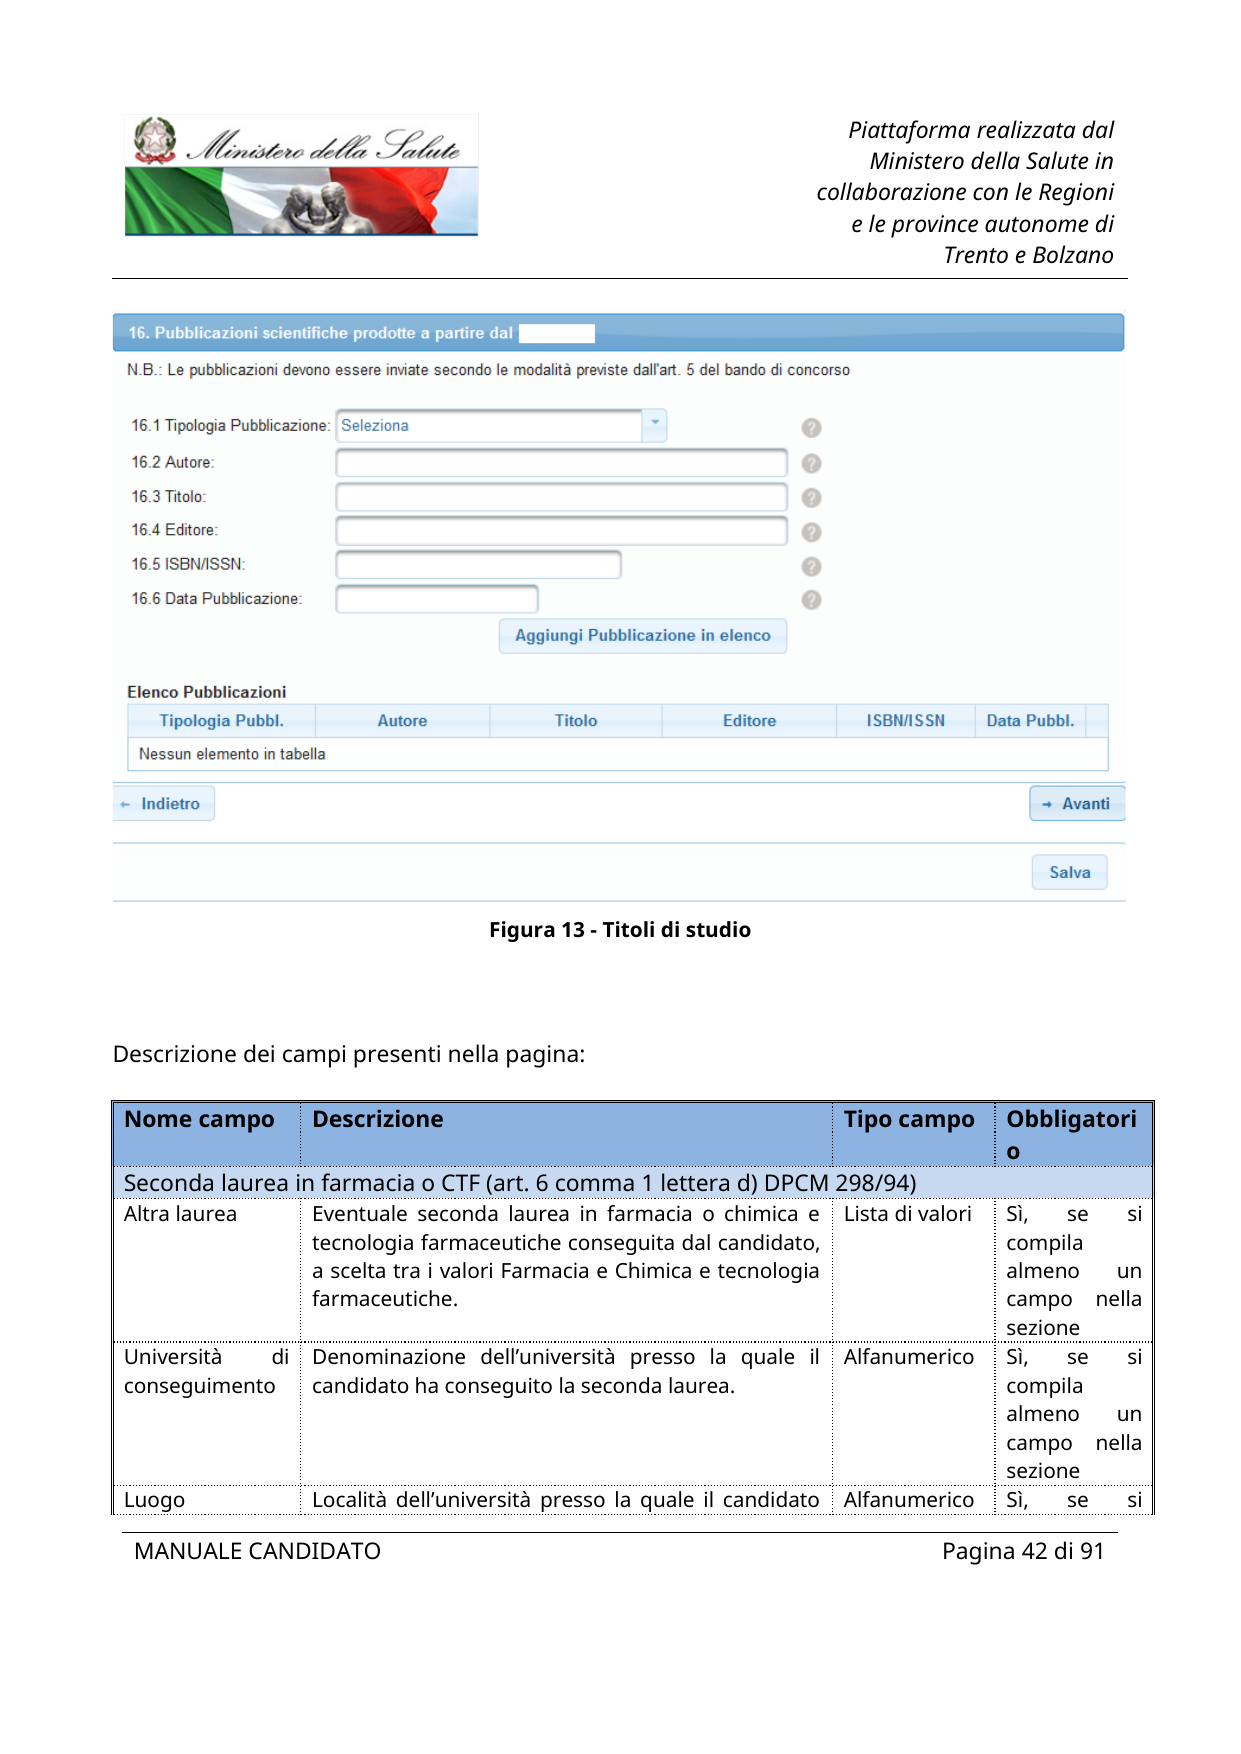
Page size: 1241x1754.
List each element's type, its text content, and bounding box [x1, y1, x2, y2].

table_cell Seconda laurea in farmacia o CTF (art. 6 comma 1 lettera d) DPCM 298/94) [114, 1166, 1152, 1198]
text Figura 13 - Titoli di studio [112, 916, 1128, 944]
table_cell Località dell’università presso la quale il candidato [301, 1485, 832, 1514]
table_header Obbligatorio [995, 1103, 1152, 1166]
table_header Descrizione [301, 1103, 832, 1166]
table_cell Università di conseguimento [114, 1341, 301, 1484]
table_cell Luogo [114, 1485, 301, 1514]
table_cell Eventuale seconda laurea in farmacia o chimica e tecnologia farmaceutiche conseguita dal candidato, a scelta tra i valori Farmacia e Chimica e tecnologia farmaceutiche. [301, 1198, 832, 1341]
table_cell Altra laurea [114, 1198, 301, 1341]
table_header Nome campo [114, 1103, 301, 1166]
table_cell Denominazione dell’università presso la quale il candidato ha conseguito la seconda laurea. [301, 1341, 832, 1484]
table_cell Lista di valori [832, 1198, 995, 1341]
table_cell Alfanumerico [832, 1341, 995, 1484]
text Descrizione dei campi presenti nella pagina: [112, 1038, 1128, 1069]
table_cell Sì, se si [995, 1485, 1152, 1514]
table_cell Alfanumerico [832, 1485, 995, 1514]
table_cell Sì, se si compila almeno un campo nella sezione [995, 1341, 1152, 1484]
table_cell Sì, se si compila almeno un campo nella sezione [995, 1198, 1152, 1341]
table_header Tipo campo [832, 1103, 995, 1166]
